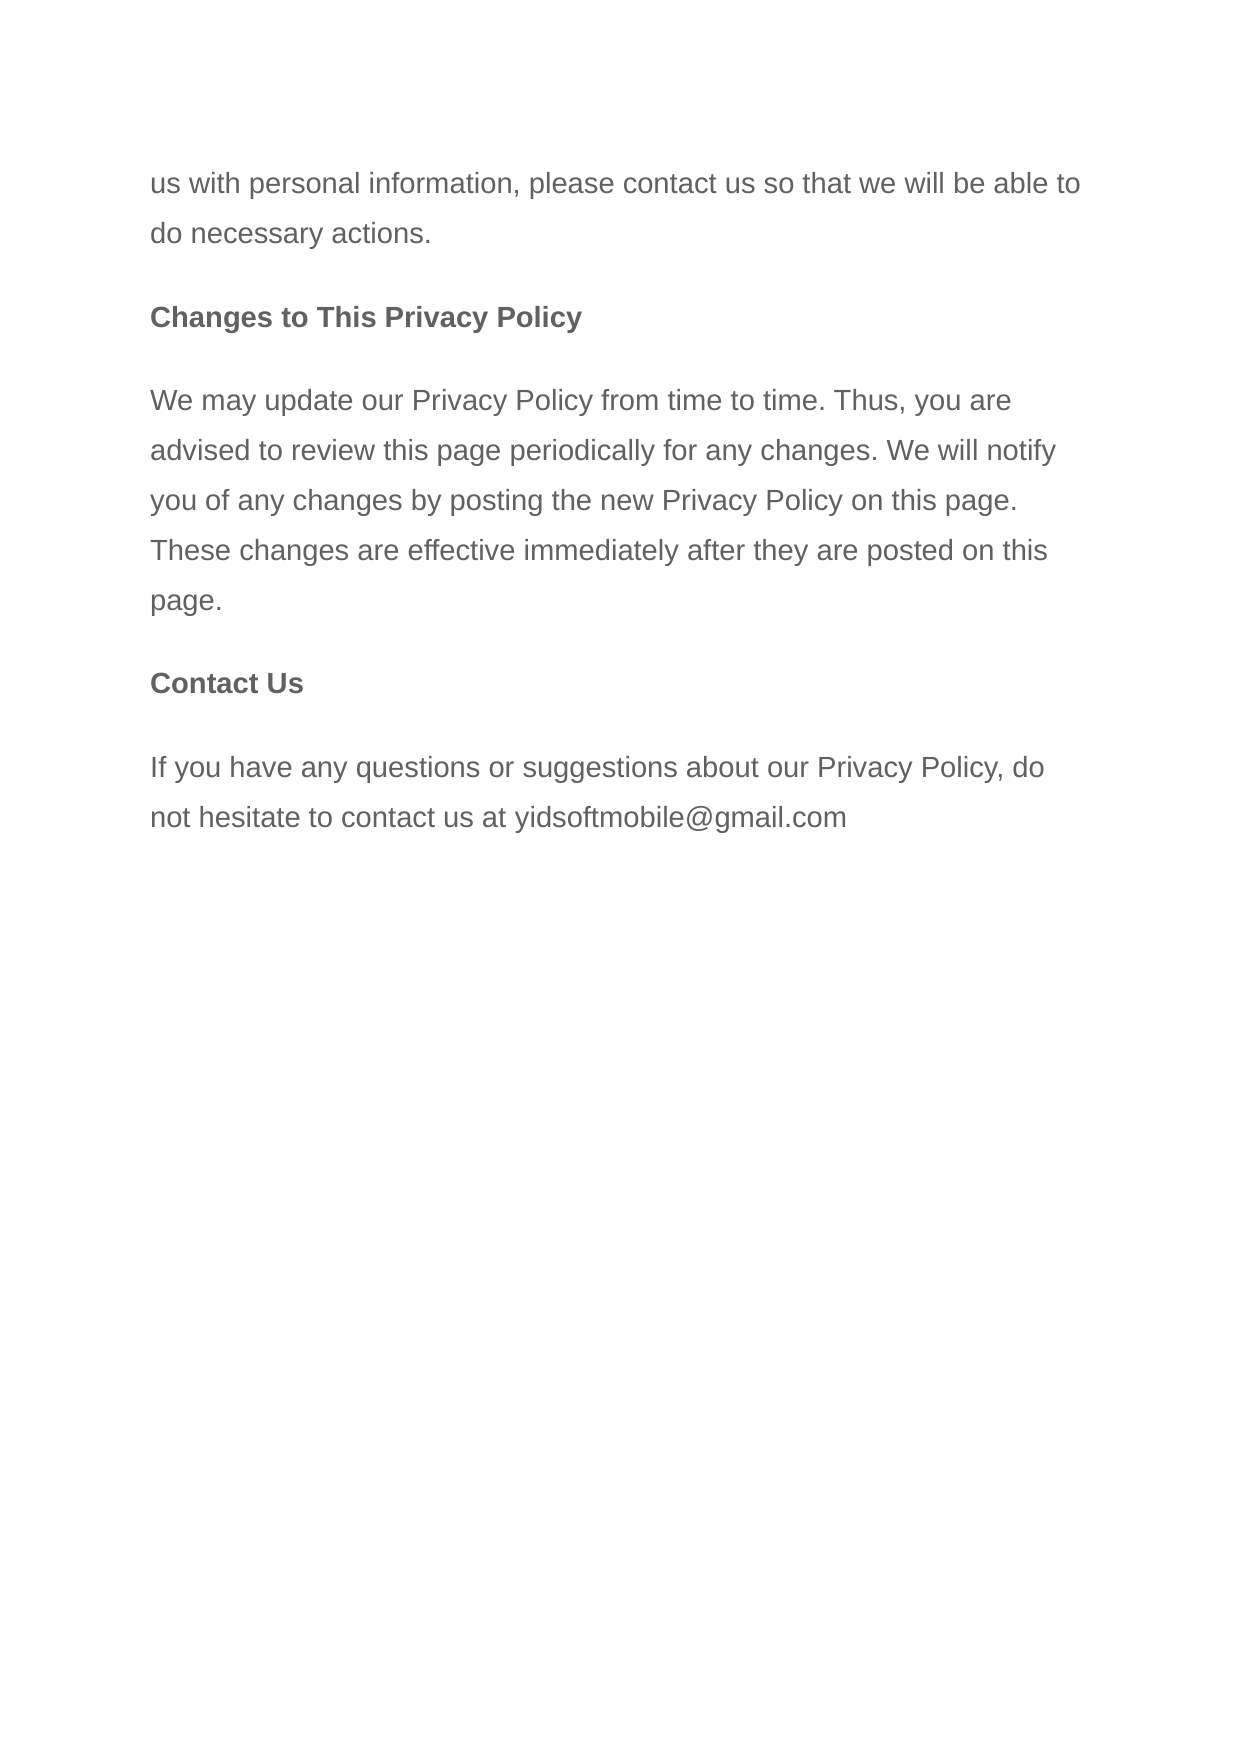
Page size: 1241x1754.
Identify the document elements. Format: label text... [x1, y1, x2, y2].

text We may update our Privacy Policy from time to time. Thus, you are advised to review this page periodically for any changes. We will notify you of any changes by posting the new Privacy Policy on this page. These changes are effective immediately after they are posted on this page. [150, 367, 1090, 617]
text Changes to This Privacy Policy [150, 283, 1090, 333]
text us with personal information, please contact us so that we will be able to do necessary actions. [150, 150, 1090, 250]
text If you have any questions or suggestions about our Privacy Policy, do not hesitate to contact us at yidsoftmobile@gmail.com [150, 733, 1090, 833]
text Contact Us [150, 650, 1090, 700]
